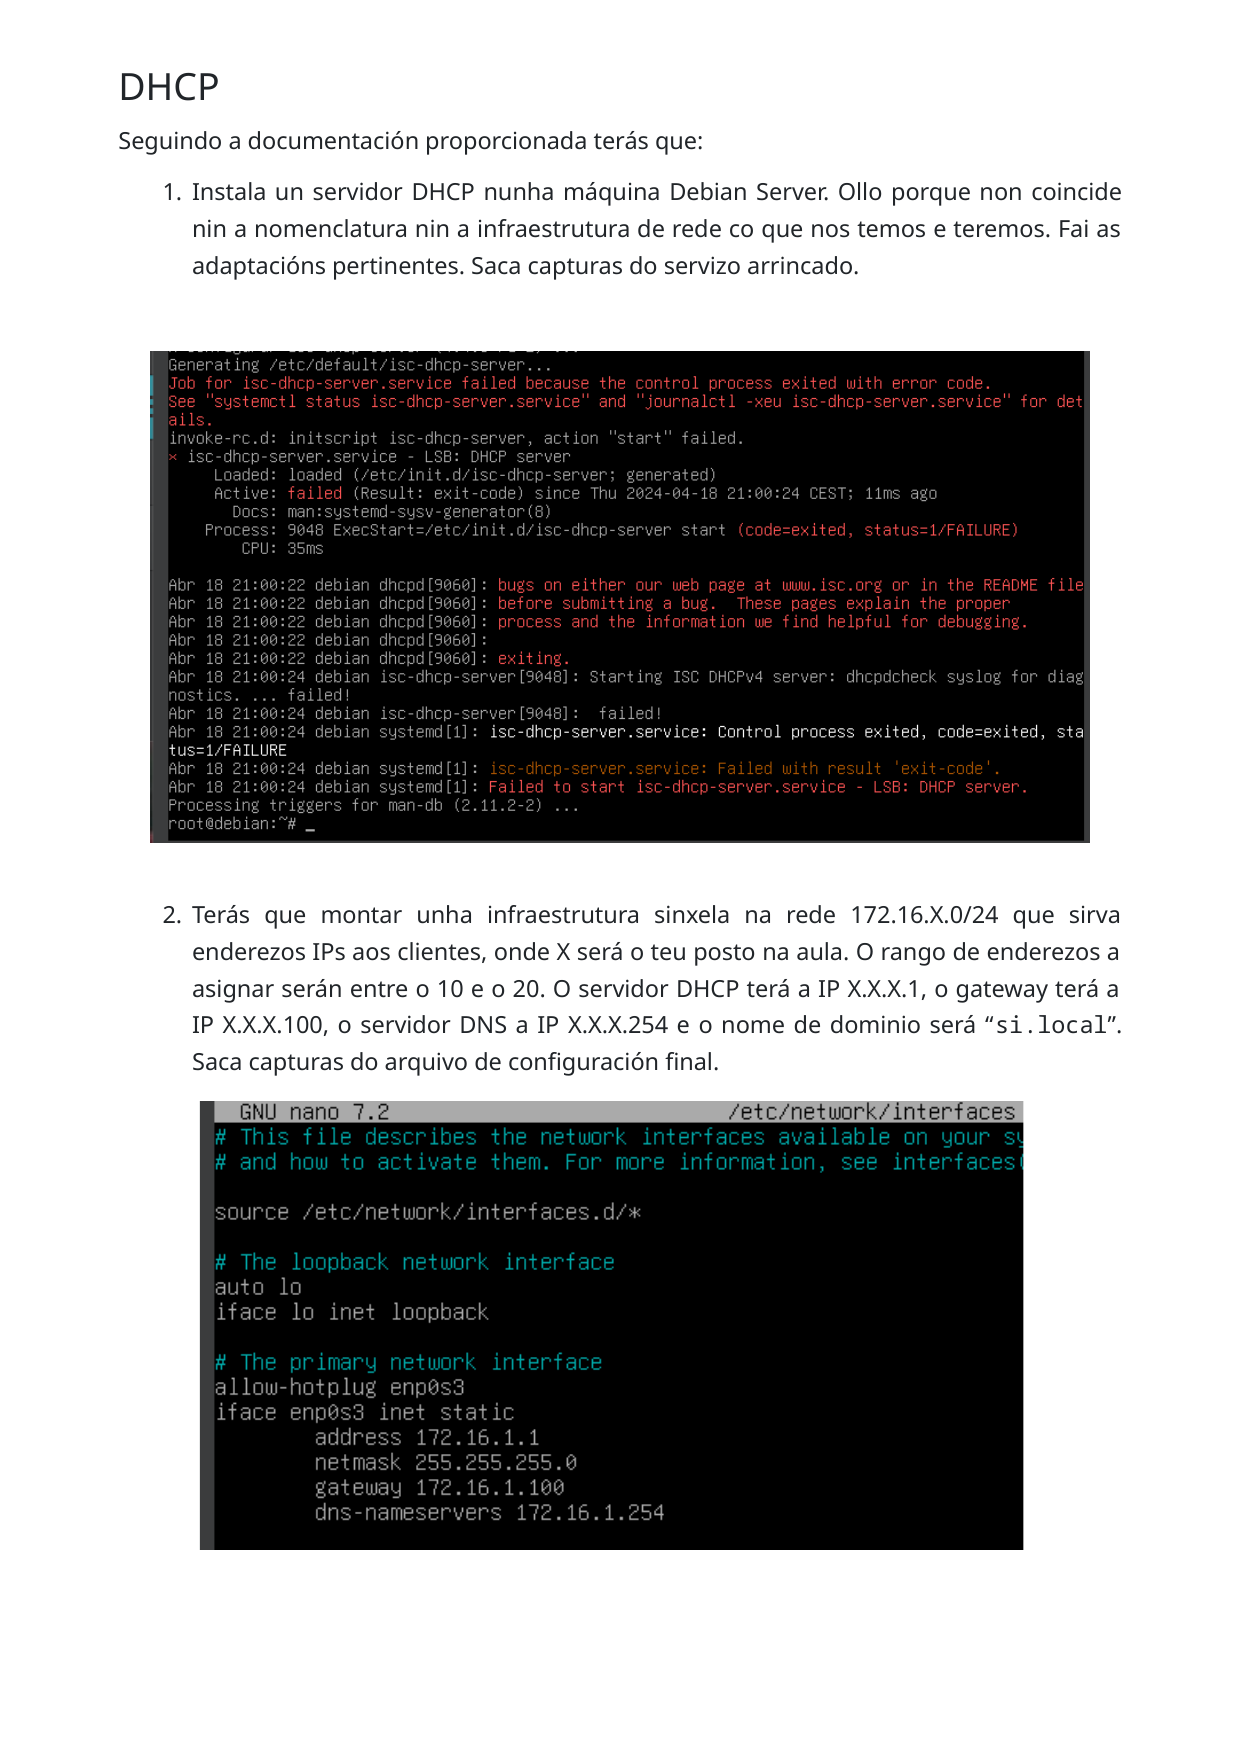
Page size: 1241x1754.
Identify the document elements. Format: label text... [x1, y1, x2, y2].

picture [199, 1101, 1024, 1550]
picture [150, 351, 1090, 843]
text Seguindo a documentación proporcionada terás que: [118, 124, 1122, 156]
list Instala un servidor DHCP nunha máquina Debian Server. Ollo porque non coincide nin a nomenclatura nin a infraestrutura de rede co que nos temos e teremos. Fai as adaptacións pertinentes. Saca capturas do servizo arrincado. [162, 175, 1122, 281]
list Terás que montar unha infraestrutura sinxela na rede 172.16.X.0/24 que sirva enderezos IPs aos clientes, onde X será o teu posto na aula. O rango de enderezos a asignar serán entre o 10 e o 20. O servidor DHCP terá a IP X.X.X.1, o gateway terá a IP X.X.X.100, o servidor DNS a IP X.X.X.254 e o nome de dominio será “si.local”. Saca capturas do arquivo de configuración final. [162, 898, 1122, 1077]
subtitle DHCP [118, 61, 1122, 112]
